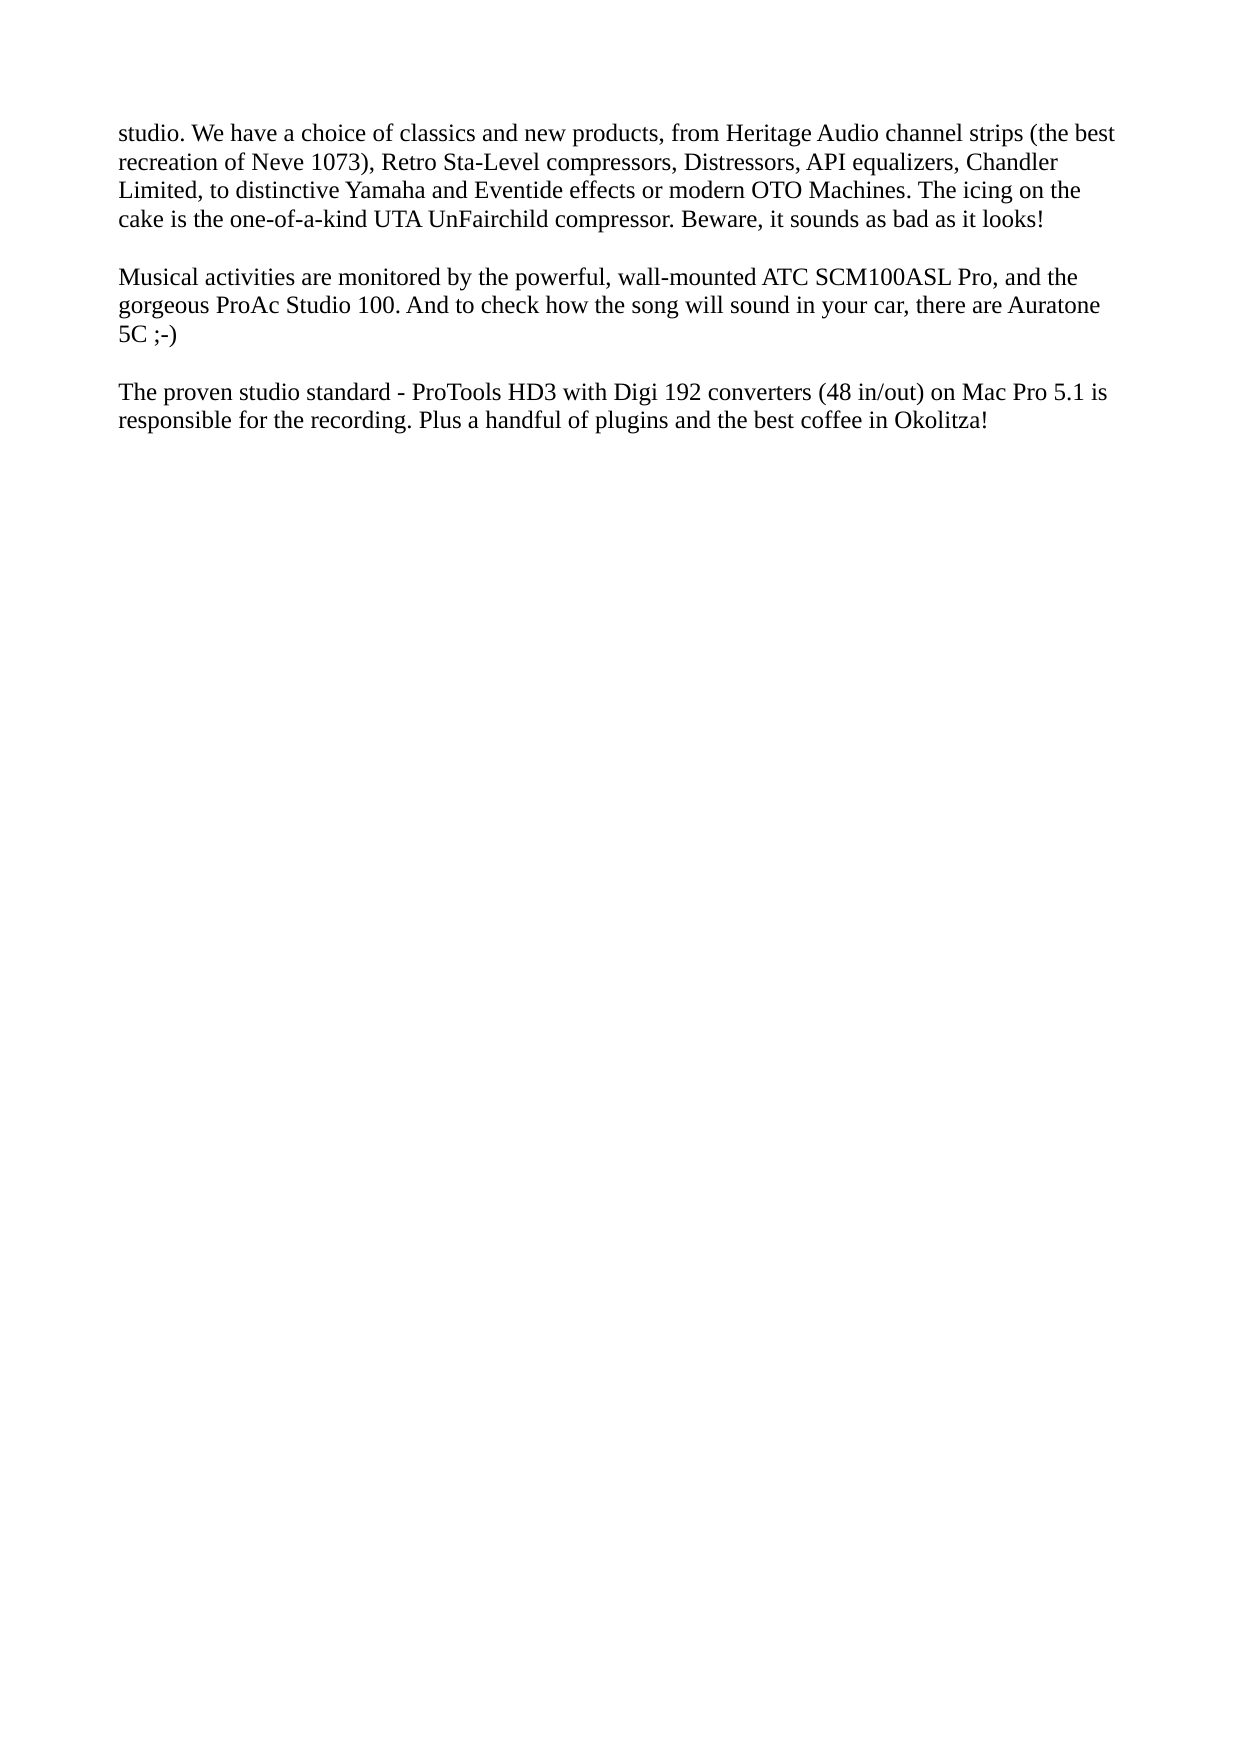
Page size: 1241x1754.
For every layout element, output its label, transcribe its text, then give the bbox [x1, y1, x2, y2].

text studio. We have a choice of classics and new products, from Heritage Audio channel strips (the best recreation of Neve 1073), Retro Sta-Level compressors, Distressors, API equalizers, Chandler Limited, to distinctive Yamaha and Eventide effects or modern OTO Machines. The icing on the cake is the one-of-a-kind UTA UnFairchild compressor. Beware, it sounds as bad as it looks! [118, 118, 1122, 233]
text The proven studio standard - ProTools HD3 with Digi 192 converters (48 in/out) on Mac Pro 5.1 is responsible for the recording. Plus a handful of plugins and the best coffee in Okolitza! [118, 377, 1122, 434]
text Musical activities are monitored by the powerful, wall-mounted ATC SCM100ASL Pro, and the gorgeous ProAc Studio 100. And to check how the song will sound in your car, there are Auratone 5C ;-) [118, 262, 1122, 348]
